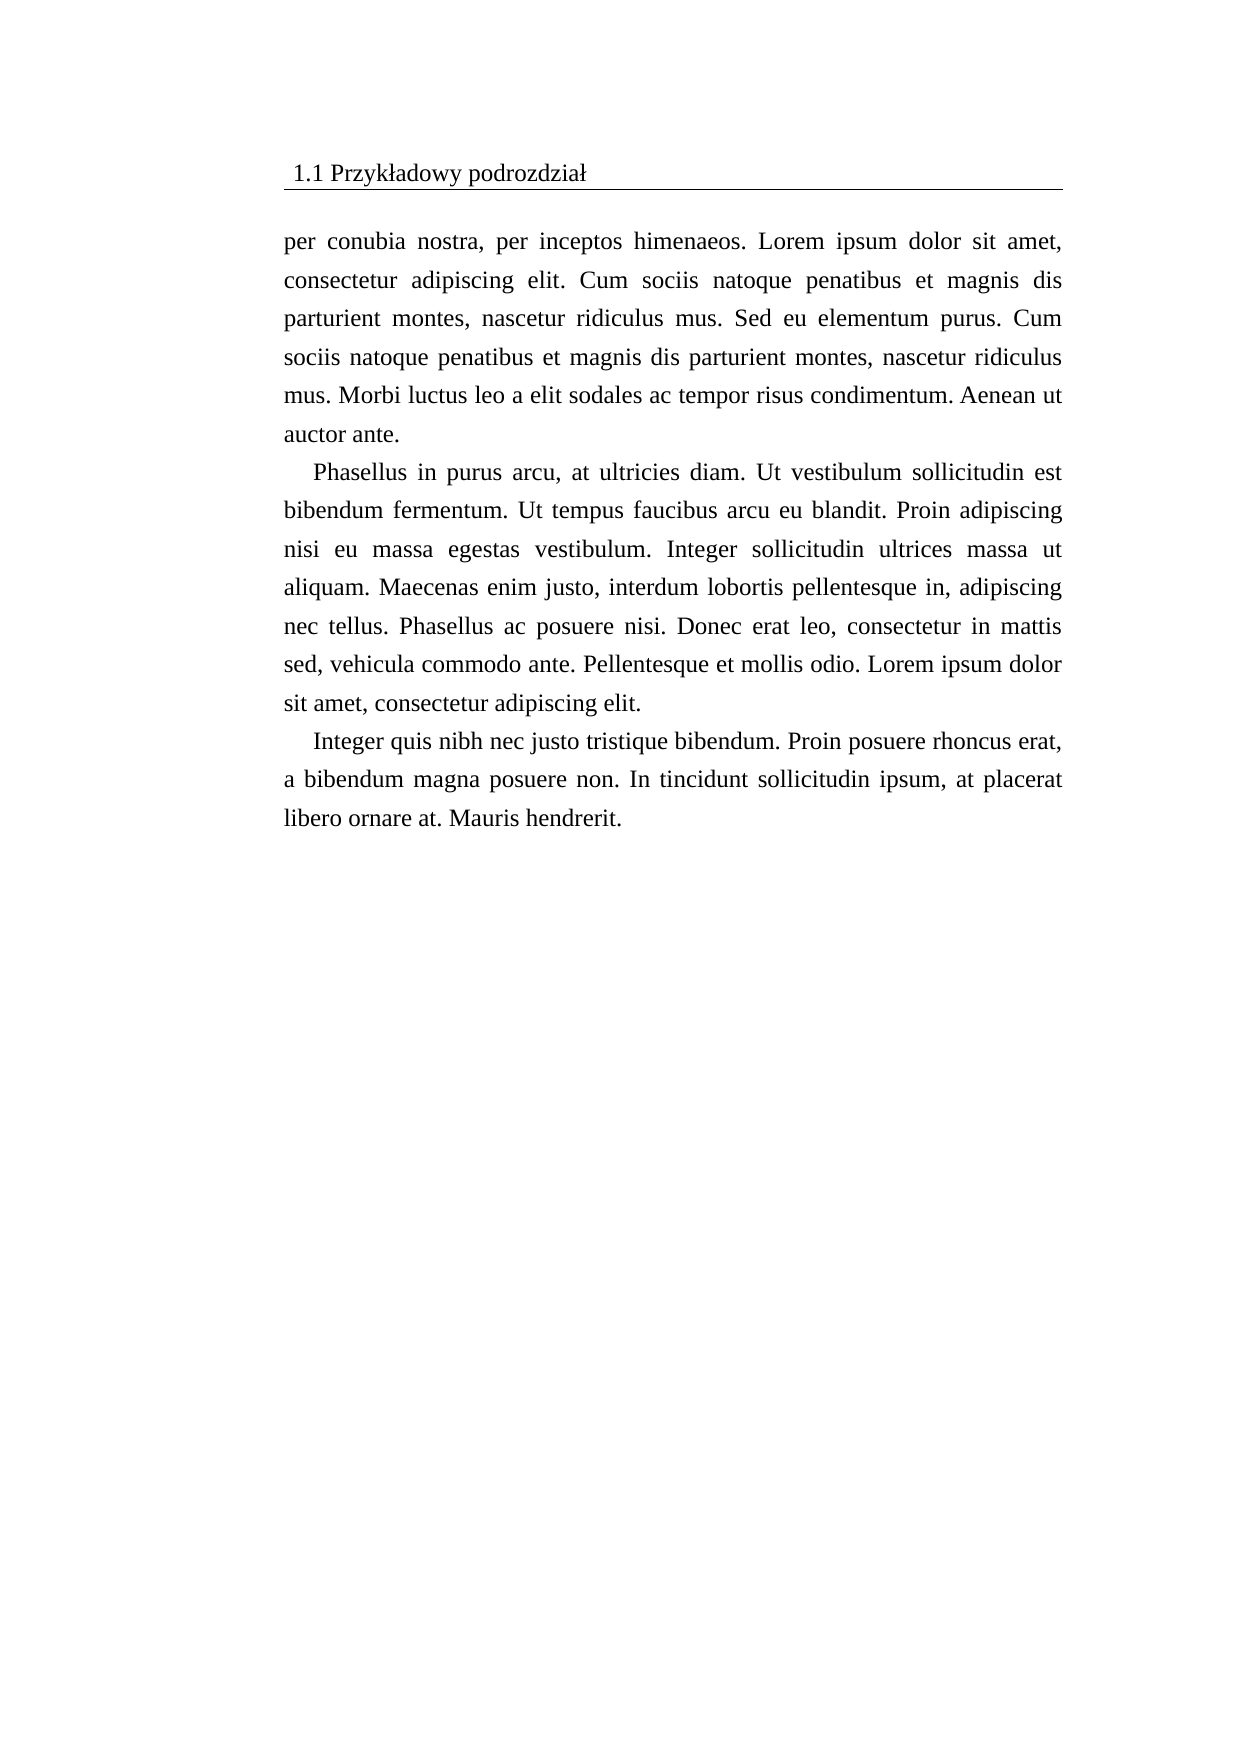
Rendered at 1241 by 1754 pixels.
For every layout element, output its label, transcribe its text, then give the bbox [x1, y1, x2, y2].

text Integer quis nibh nec justo tristique bibendum. Proin posuere rhoncus erat, a bibendum magna posuere non. In tincidunt sollicitudin ipsum, at placerat libero ornare at. Mauris hendrerit. [283, 719, 1063, 834]
text Phasellus in purus arcu, at ultricies diam. Ut vestibulum sollicitudin est bibendum fermentum. Ut tempus faucibus arcu eu blandit. Proin adipiscing nisi eu massa egestas vestibulum. Integer sollicitudin ultrices massa ut aliquam. Maecenas enim justo, interdum lobortis pellentesque in, adipiscing nec tellus. Phasellus ac posuere nisi. Donec erat leo, consectetur in mattis sed, vehicula commodo ante. Pellentesque et mollis odio. Lorem ipsum dolor sit amet, consectetur adipiscing elit. [283, 450, 1063, 719]
text per conubia nostra, per inceptos himenaeos. Lorem ipsum dolor sit amet, consectetur adipiscing elit. Cum sociis natoque penatibus et magnis dis parturient montes, nascetur ridiculus mus. Sed eu elementum purus. Cum sociis natoque penatibus et magnis dis parturient montes, nascetur ridiculus mus. Morbi luctus leo a elit sodales ac tempor risus condimentum. Aenean ut auctor ante. [283, 219, 1063, 450]
